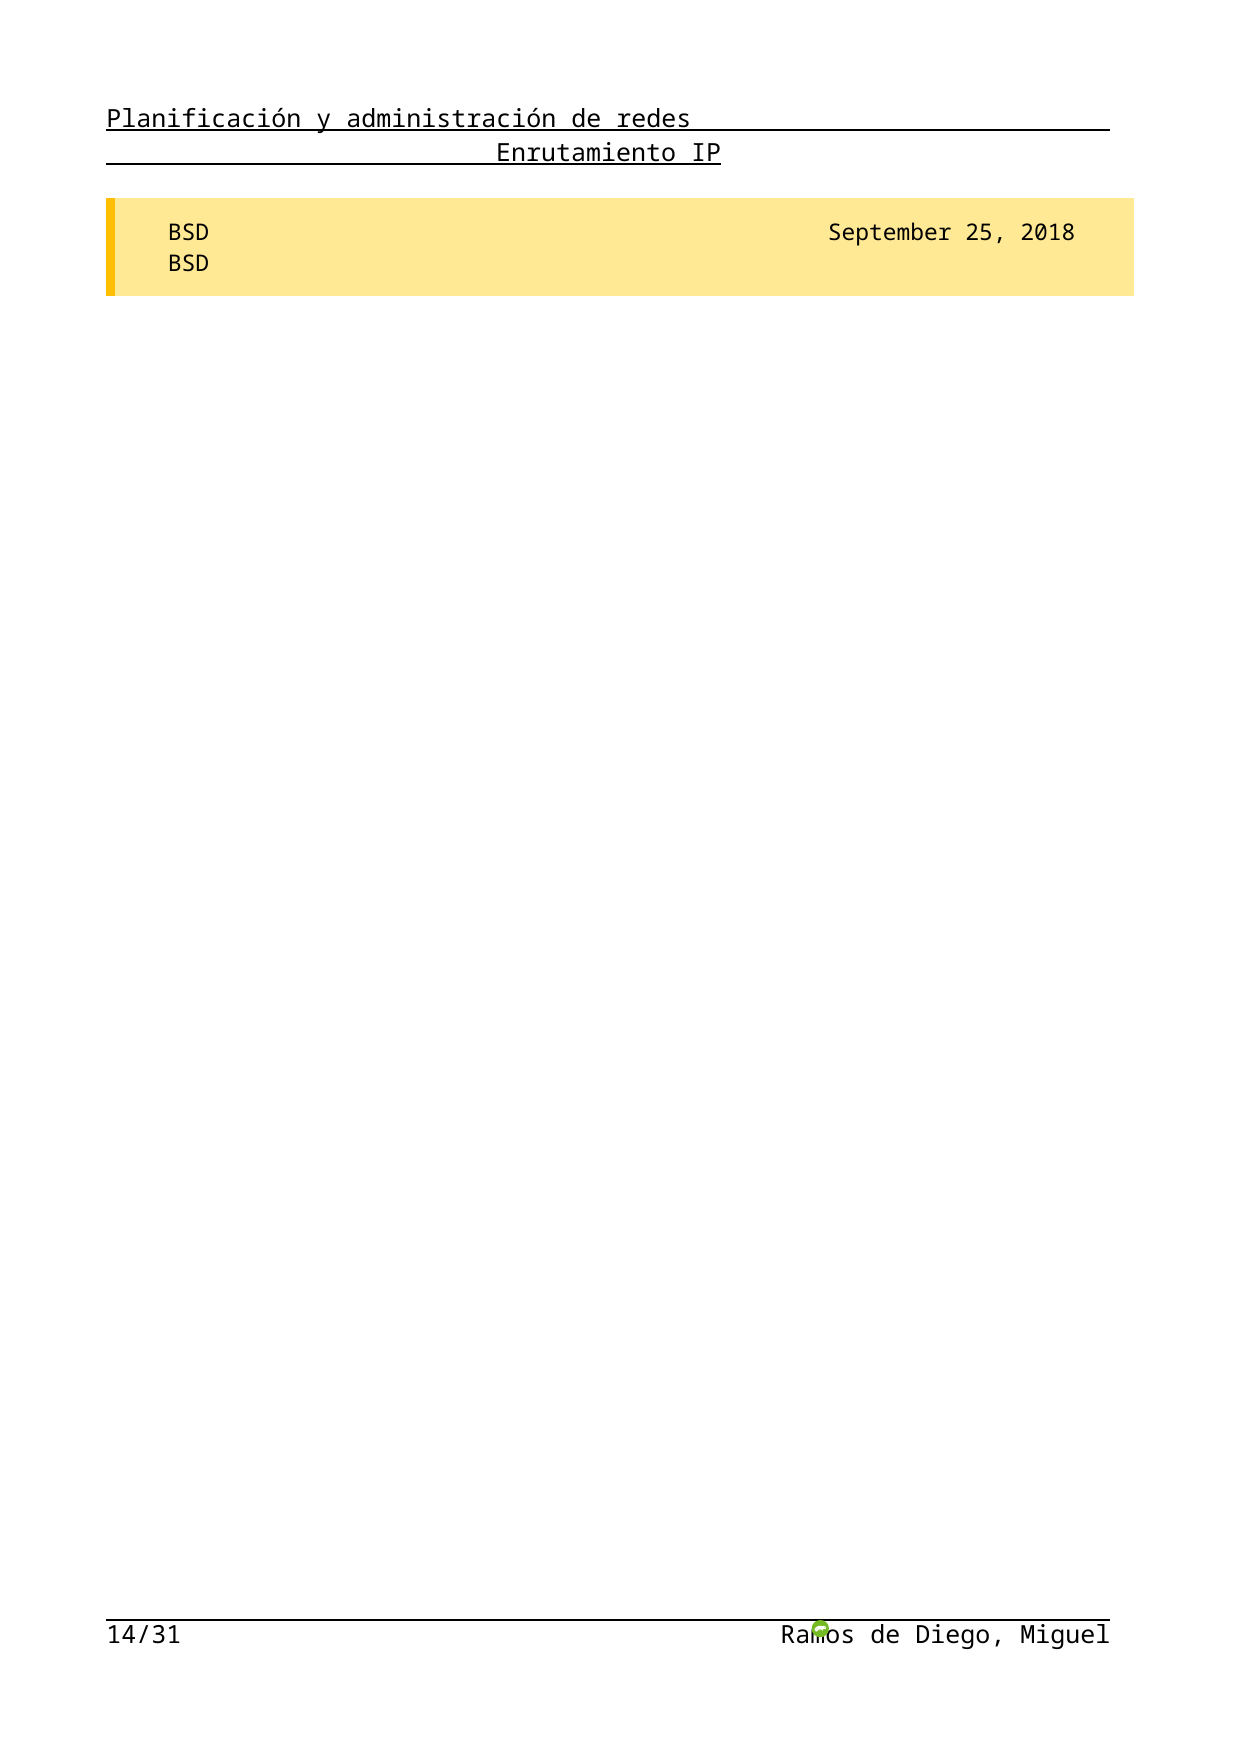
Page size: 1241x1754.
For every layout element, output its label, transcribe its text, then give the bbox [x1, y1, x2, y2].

text BSD September 25, 2018 BSD [115, 198, 1134, 296]
